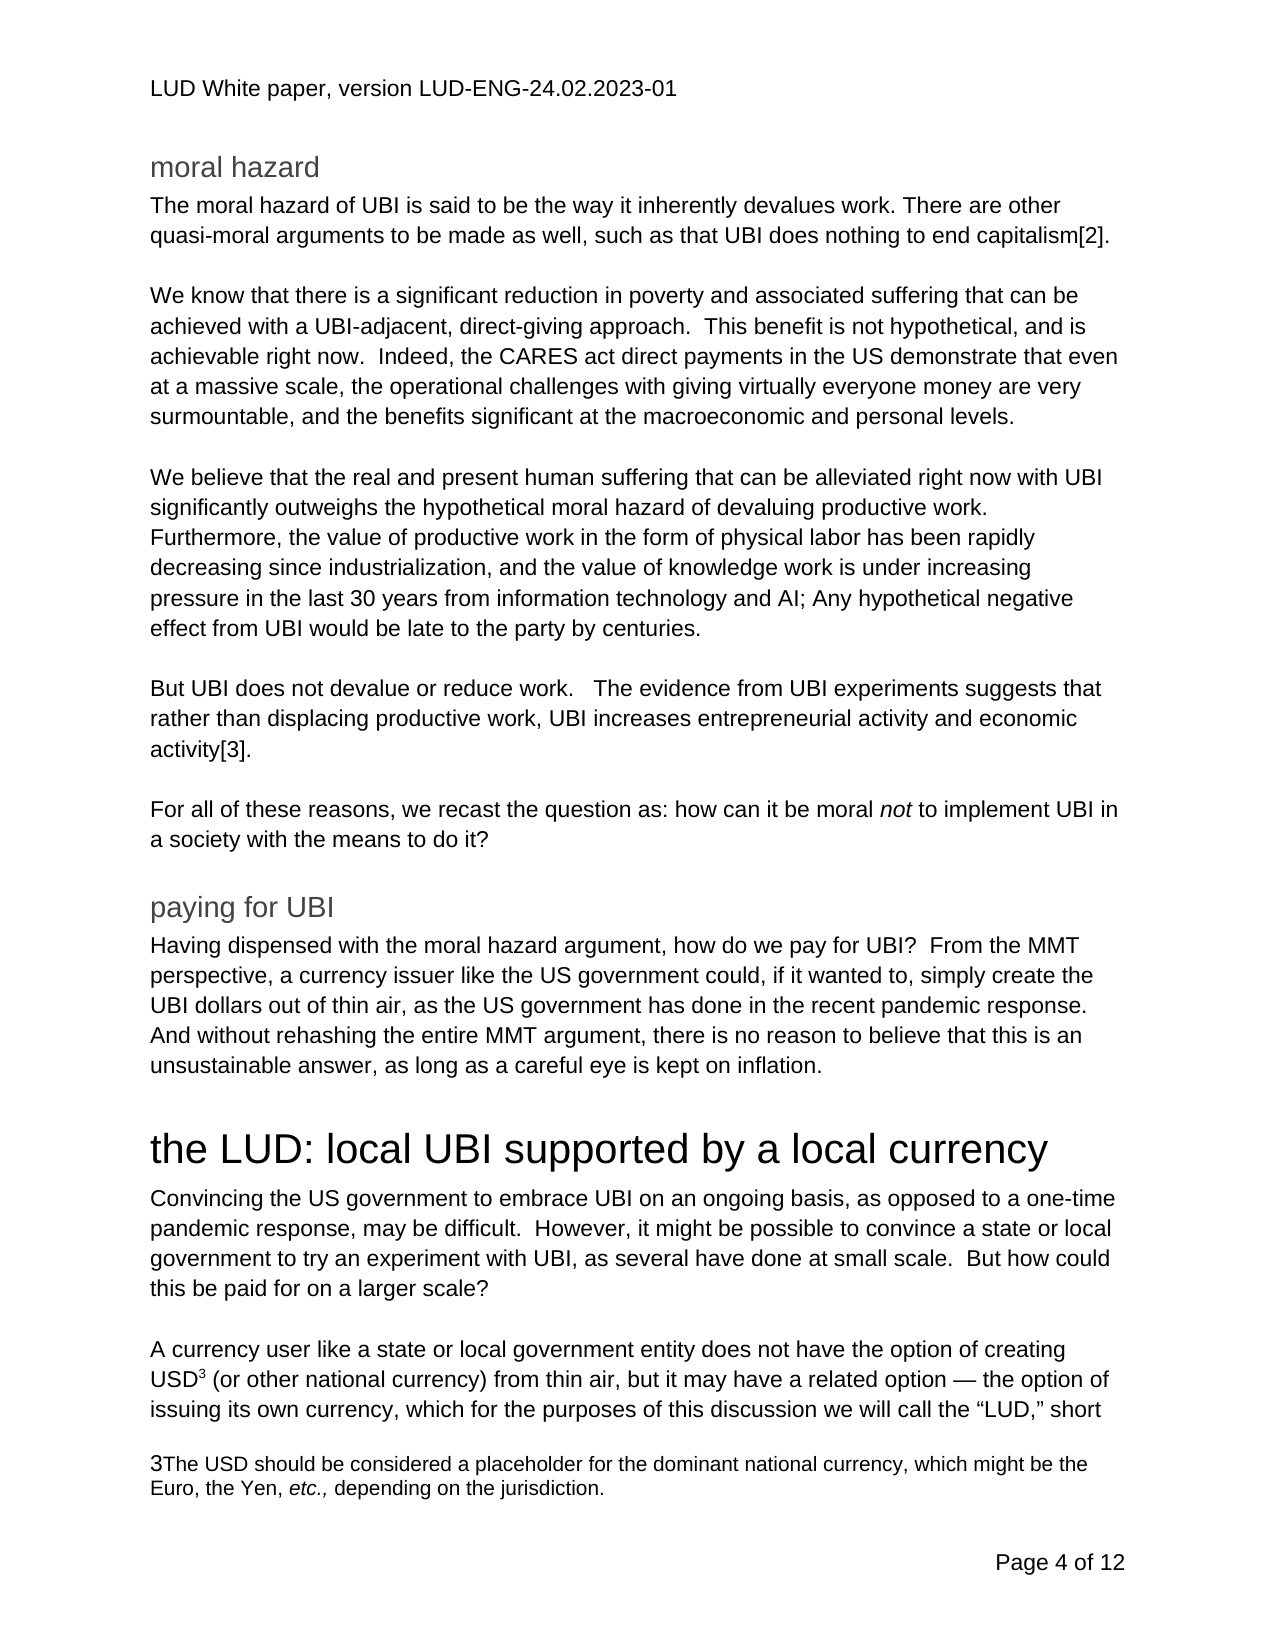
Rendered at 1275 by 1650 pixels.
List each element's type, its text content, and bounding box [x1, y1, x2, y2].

text The USD should be considered a placeholder for the dominant national currency, which might be the Euro, the Yen, etc., depending on the jurisdiction. [150, 1450, 1125, 1500]
text For all of these reasons, we recast the question as: how can it be moral not to implement UBI in a society with the means to do it? [150, 796, 1125, 853]
text The moral hazard of UBI is said to be the way it inherently devalues work. There are other quasi-moral arguments to be made as well, such as that UBI does nothing to end capitalism[2]. [150, 192, 1125, 248]
text Having dispensed with the moral hazard argument, how do we pay for UBI? From the MMT perspective, a currency issuer like the US government could, if it wanted to, simply create the UBI dollars out of thin air, as the US government has done in the recent pandemic response. And without rehashing the entire MMT argument, there is no reason to believe that this is an unsustainable answer, as long as a careful eye is kept on inflation. [150, 932, 1125, 1079]
subtitle the LUD: local UBI supported by a local currency [150, 1124, 1125, 1172]
text Convincing the US government to embrace UBI on an ongoing basis, as opposed to a one-time pandemic response, may be difficult. However, it might be possible to convince a state or local government to try an experiment with UBI, as several have done at small scale. But how could this be paid for on a larger scale? [150, 1185, 1125, 1302]
text A currency user like a state or local government entity does not have the option of creating USD (or other national currency) from thin air, but it may have a related option — the option of issuing its own currency, which for the purposes of this discussion we will call the “LUD,” short [150, 1336, 1125, 1423]
text We believe that the real and present human suffering that can be alleviated right now with UBI significantly outweighs the hypothetical moral hazard of devaluing productive work. Furthermore, the value of productive work in the form of physical labor has been rapidly decreasing since industrialization, and the value of knowledge work is under increasing pressure in the last 30 years from information technology and AI; Any hypothetical negative effect from UBI would be late to the party by centuries. [150, 464, 1125, 641]
text But UBI does not devalue or reduce work. The evidence from UBI experiments suggests that rather than displacing productive work, UBI increases entrepreneurial activity and economic activity[3]. [150, 675, 1125, 762]
subtitle moral hazard [150, 150, 1125, 183]
subtitle paying for UBI [150, 890, 1125, 923]
text We know that there is a significant reduction in poverty and associated suffering that can be achieved with a UBI-adjacent, direct-giving approach. This benefit is not hypothetical, and is achievable right now. Indeed, the CARES act direct payments in the US demonstrate that even at a massive scale, the operational challenges with giving virtually everyone money are very surmountable, and the benefits significant at the macroeconomic and personal levels. [150, 282, 1125, 430]
